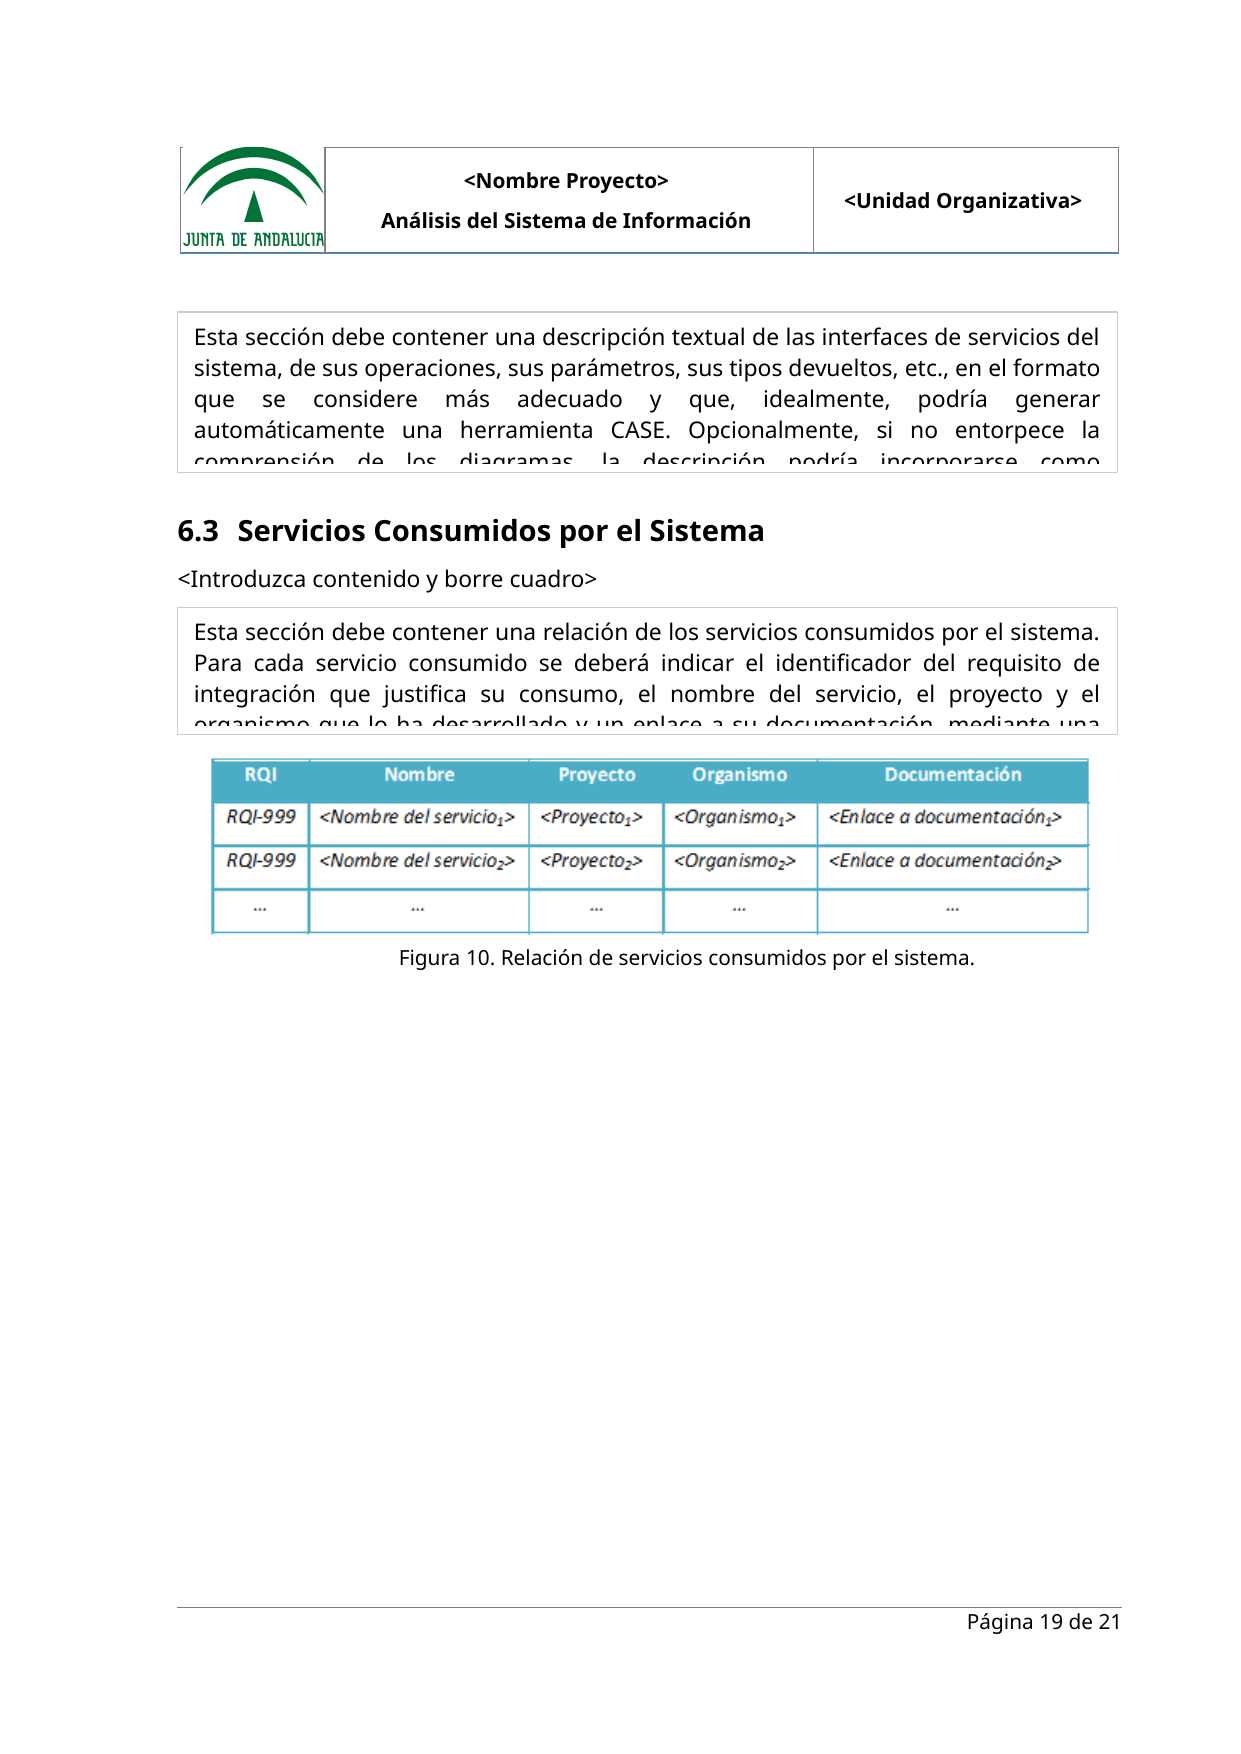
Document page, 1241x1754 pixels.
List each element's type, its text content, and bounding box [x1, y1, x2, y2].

text <Introduzca contenido y borre cuadro> [177, 563, 1122, 594]
picture [183, 147, 324, 246]
picture [195, 745, 1104, 944]
text Esta sección debe contener una relación de los servicios consumidos por el sistema. Para cada servicio consumido se deberá indicar el identificador del requisito de integración que justifica su consumo, el nombre del servicio, el proyecto y el organismo que lo ha desarrollado y un enlace a su documentación, mediante una tabla como la que se muestra en la figura. [194, 616, 1101, 726]
list Figura 10. Relación de servicios consumidos por el sistema. [215, 747, 1122, 972]
text Esta sección debe contener una descripción textual de las interfaces de servicios del sistema, de sus operaciones, sus parámetros, sus tipos devueltos, etc., en el formato que se considere más adecuado y que, idealmente, podría generar automáticamente una herramienta CASE. Opcionalmente, si no entorpece la comprensión de los diagramas, la descripción podría incorporarse como comentarios en los diagramas mediante anotaciones UML o similares como complemento a los mismos. [194, 321, 1101, 464]
subtitle Servicios Consumidos por el Sistema [177, 511, 1122, 550]
